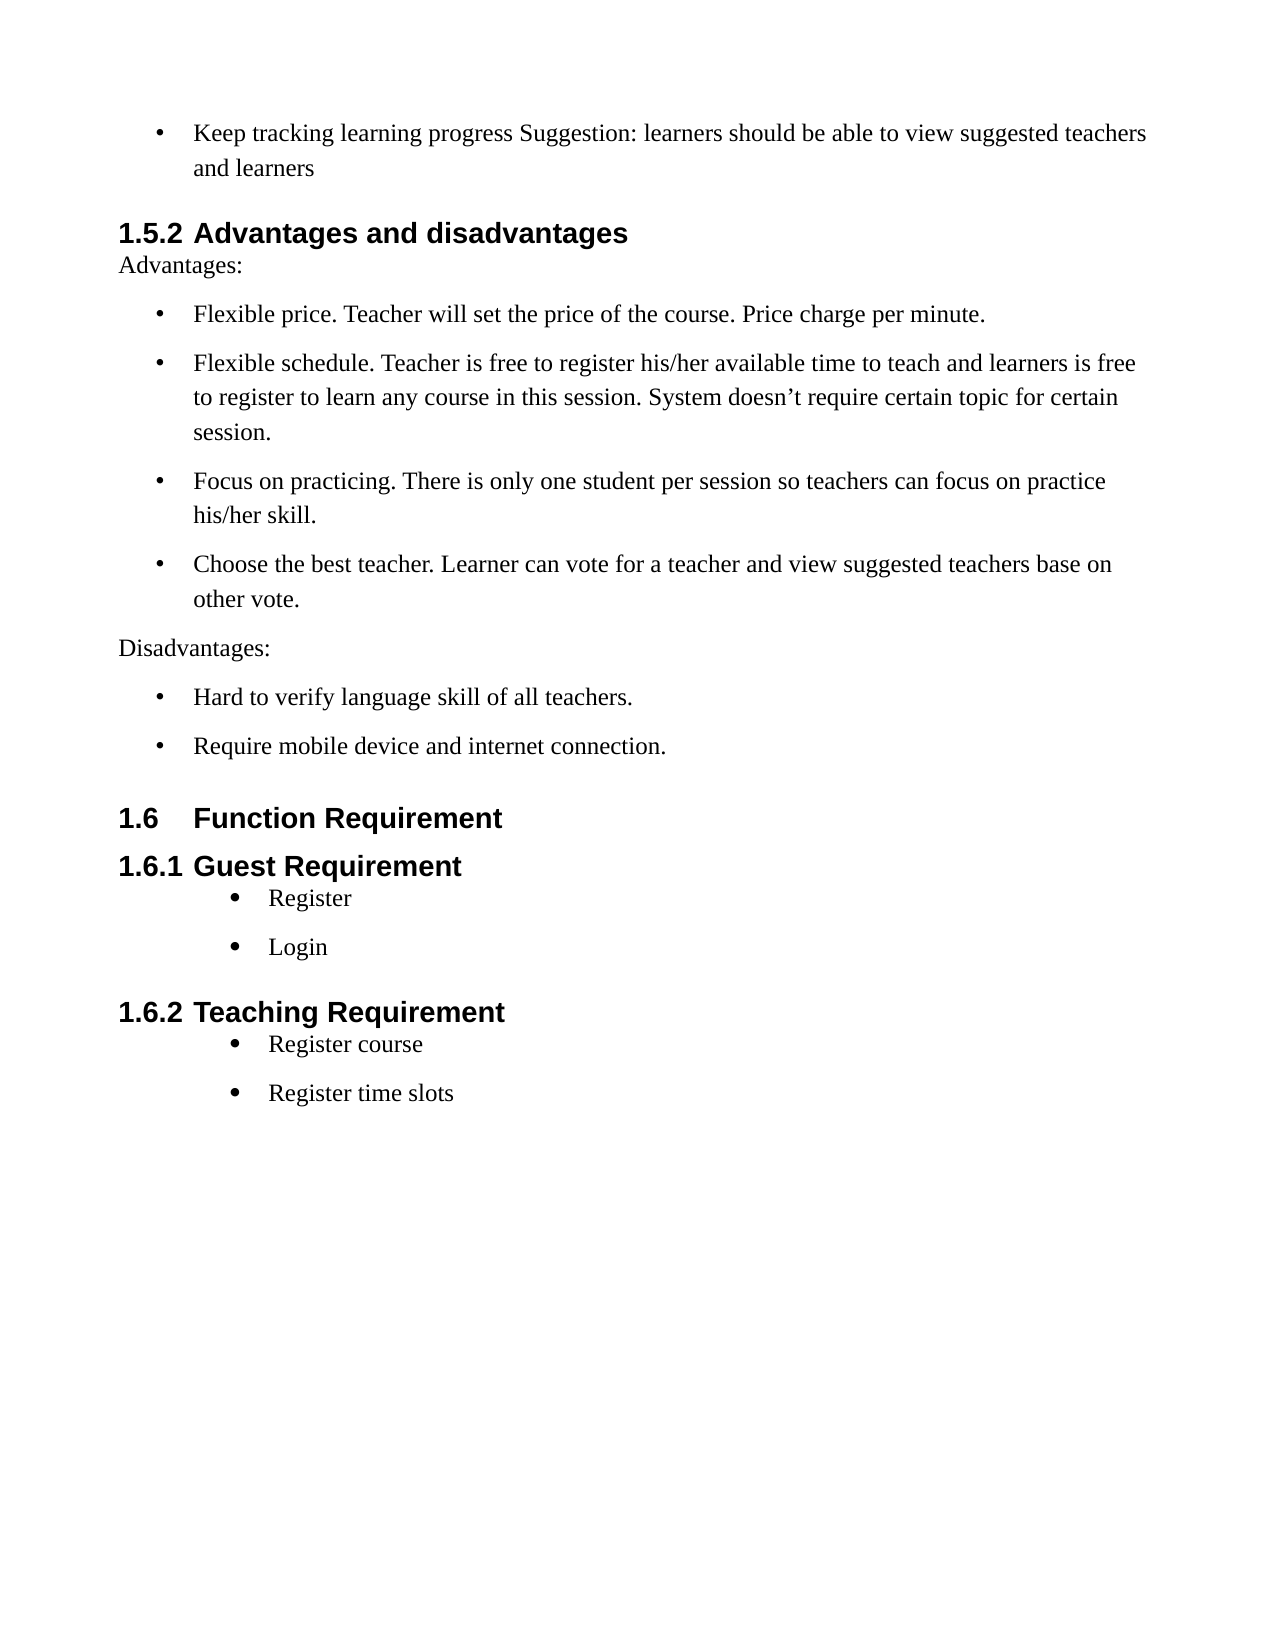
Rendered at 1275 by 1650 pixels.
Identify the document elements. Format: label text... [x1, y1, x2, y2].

list Keep tracking learning progress Suggestion: learners should be able to view suggested teachers and learners [156, 118, 1157, 181]
text Disadvantages: [118, 633, 1157, 662]
list Focus on practicing. There is only one student per session so teachers can focus on practice his/her skill. [156, 466, 1157, 529]
list Choose the best teacher. Learner can vote for a teacher and view suggested teachers base on other vote. [156, 549, 1157, 613]
list Flexible schedule. Teacher is free to register his/her available time to teach and learners is free to register to learn any course in this session. System doesn’t require certain topic for certain session. [156, 348, 1157, 446]
subtitle Teaching Requirement [118, 995, 1157, 1029]
list Flexible price. Teacher will set the price of the course. Price charge per minute. [156, 299, 1157, 328]
subtitle Advantages and disadvantages [118, 216, 1157, 250]
list Hard to verify language skill of all teachers. [156, 682, 1157, 711]
subtitle Function Requirement [118, 801, 1157, 834]
subtitle Guest Requirement [118, 849, 1157, 883]
text Advantages: [118, 250, 1157, 278]
list Login [231, 932, 1157, 961]
list Register [231, 883, 1157, 911]
list Register time slots [231, 1078, 1157, 1107]
list Register course [231, 1029, 1157, 1058]
list Require mobile device and internet connection. [156, 731, 1157, 760]
